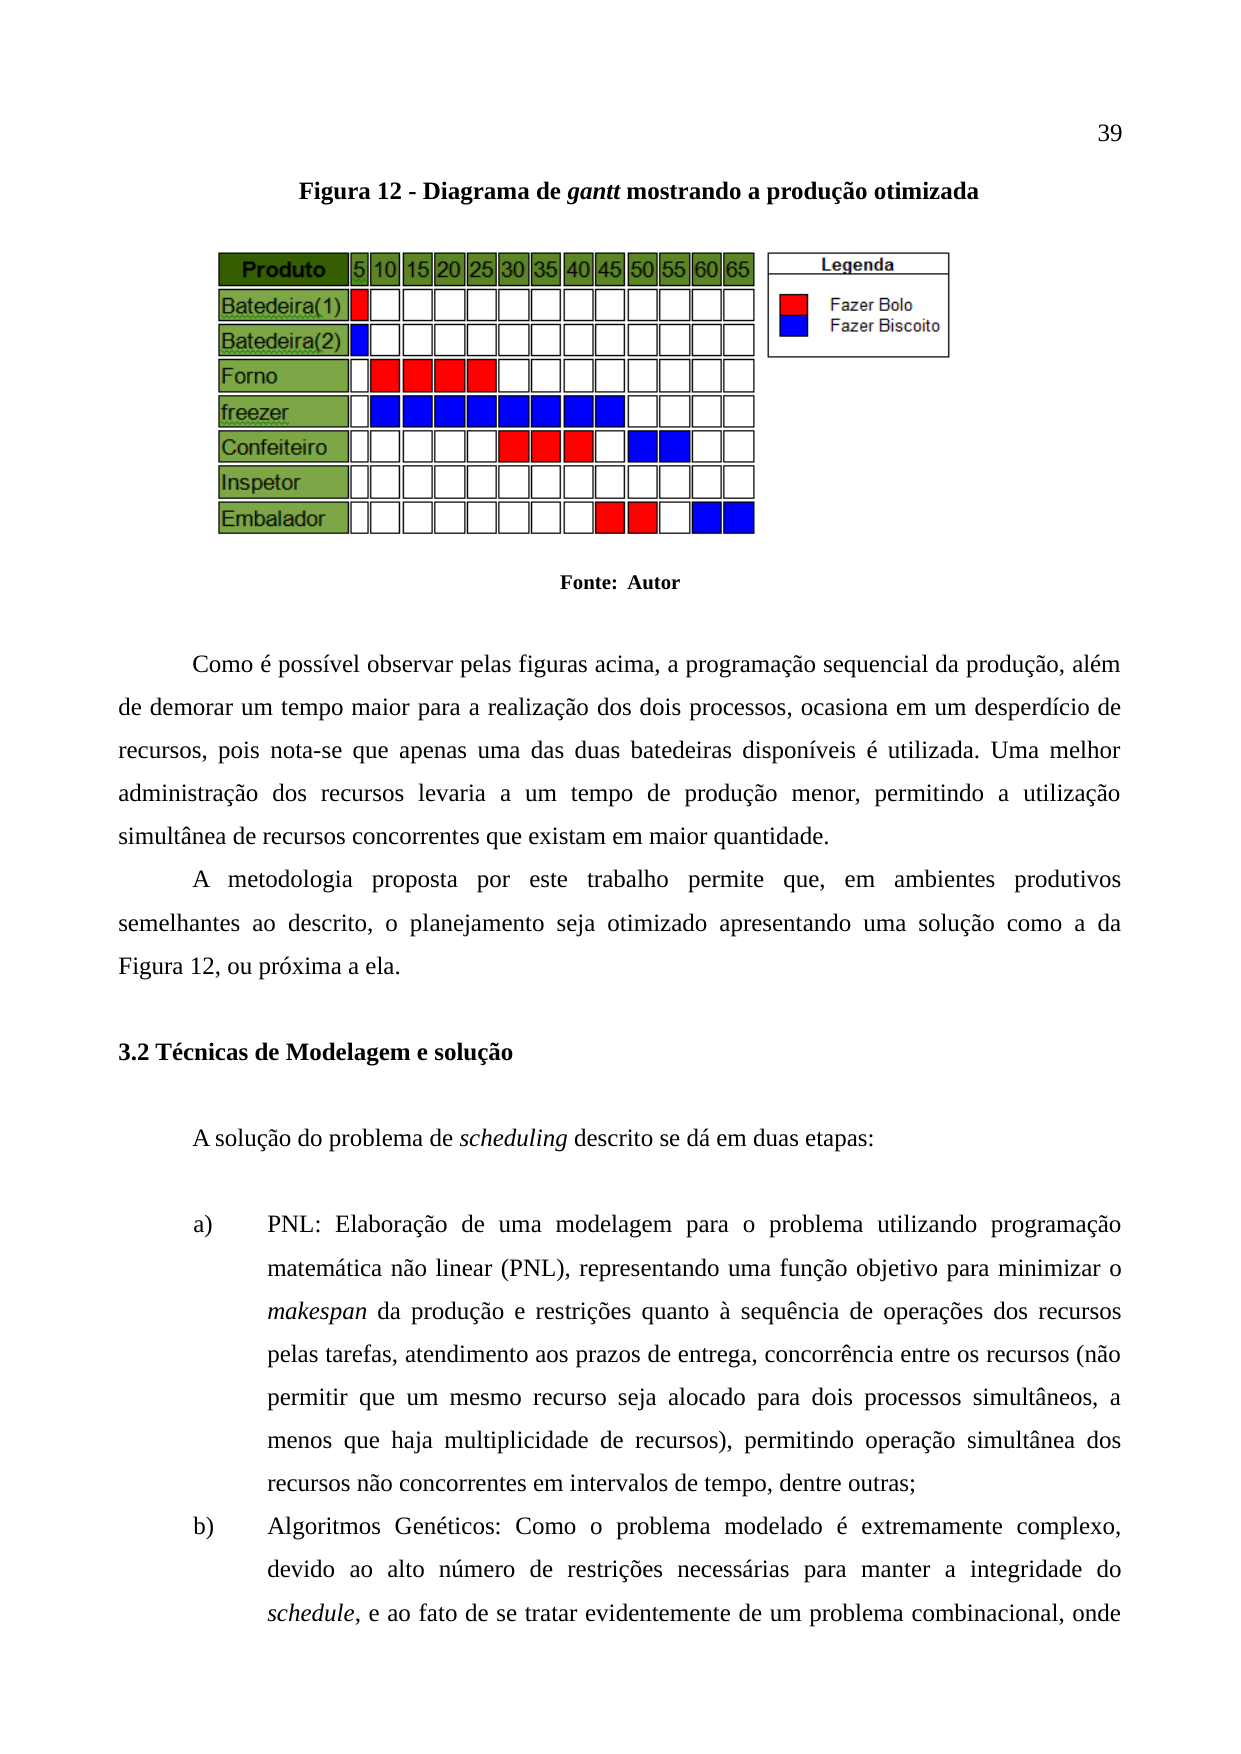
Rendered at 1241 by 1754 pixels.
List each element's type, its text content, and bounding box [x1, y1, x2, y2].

text A solução do problema de scheduling descrito se dá em duas etapas: [118, 1123, 1122, 1152]
list Algoritmos Genéticos: Como o problema modelado é extremamente complexo, devido ao alto número de restrições necessárias para manter a integridade do schedule, e ao fato de se tratar evidentemente de um problema combinacional, onde [193, 1511, 1122, 1626]
list Diagrama de gantt mostrando a produção otimizada [156, 176, 1122, 205]
text 3.2 Técnicas de Modelagem e solução [118, 1037, 1122, 1066]
list PNL: Elaboração de uma modelagem para o problema utilizando programação matemática não linear (PNL), representando uma função objetivo para minimizar o makespan da produção e restrições quanto à sequência de operações dos recursos pelas tarefas, atendimento aos prazos de entrega, concorrência entre os recursos (não permitir que um mesmo recurso seja alocado para dois processos simultâneos, a menos que haja multiplicidade de recursos), permitindo operação simultânea dos recursos não concorrentes em intervalos de tempo, dentre outras; [193, 1209, 1122, 1497]
text Como é possível observar pelas figuras acima, a programação sequencial da produção, além de demorar um tempo maior para a realização dos dois processos, ocasiona em um desperdício de recursos, pois nota-se que apenas uma das duas batedeiras disponíveis é utilizada. Uma melhor administração dos recursos levaria a um tempo de produção menor, permitindo a utilização simultânea de recursos concorrentes que existam em maior quantidade. [118, 649, 1122, 850]
picture [208, 228, 960, 547]
text Fonte: Autor [118, 570, 1122, 594]
text A metodologia proposta por este trabalho permite que, em ambientes produtivos semelhantes ao descrito, o planejamento seja otimizado apresentando uma solução como a da Figura 12, ou próxima a ela. [118, 864, 1122, 979]
